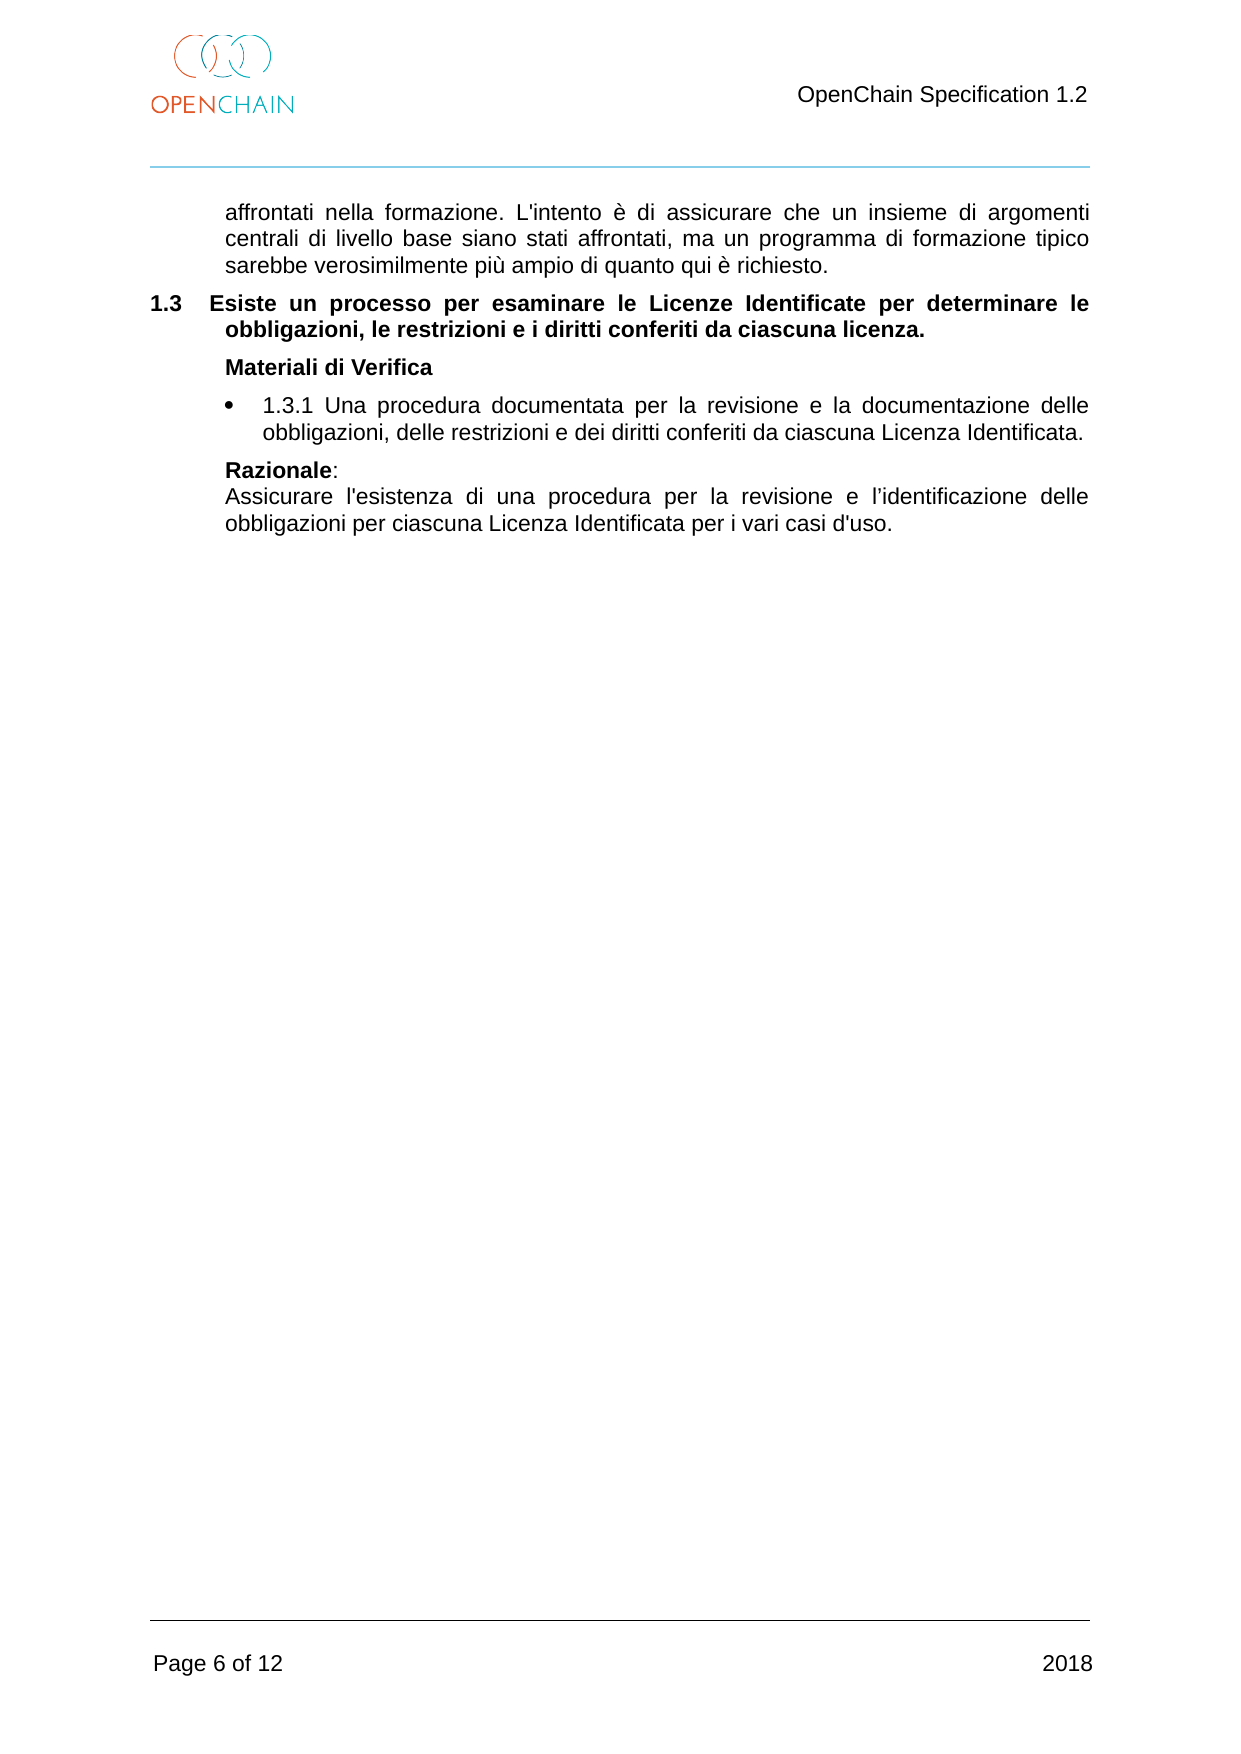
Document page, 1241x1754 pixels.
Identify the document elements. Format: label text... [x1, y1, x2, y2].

text Materiali di Verifica [225, 354, 1090, 381]
list 1.3.1 Una procedura documentata per la revisione e la documentazione delle obbligazioni, delle restrizioni e dei diritti conferiti da ciascuna Licenza Identificata. [225, 392, 1090, 445]
picture [151, 35, 293, 114]
text affrontati nella formazione. L'intento è di assicurare che un insieme di argomenti centrali di livello base siano stati affrontati, ma un programma di formazione tipico sarebbe verosimilmente più ampio di quanto qui è richiesto. [225, 199, 1090, 278]
text Assicurare l'esistenza di una procedura per la revisione e l’identificazione delle obbligazioni per ciascuna Licenza Identificata per i vari casi d'uso. [225, 483, 1090, 536]
text Razionale: [225, 457, 1090, 483]
list Esiste un processo per esaminare le Licenze Identificate per determinare le obbligazioni, le restrizioni e i diritti conferiti da ciascuna licenza. [150, 290, 1090, 343]
